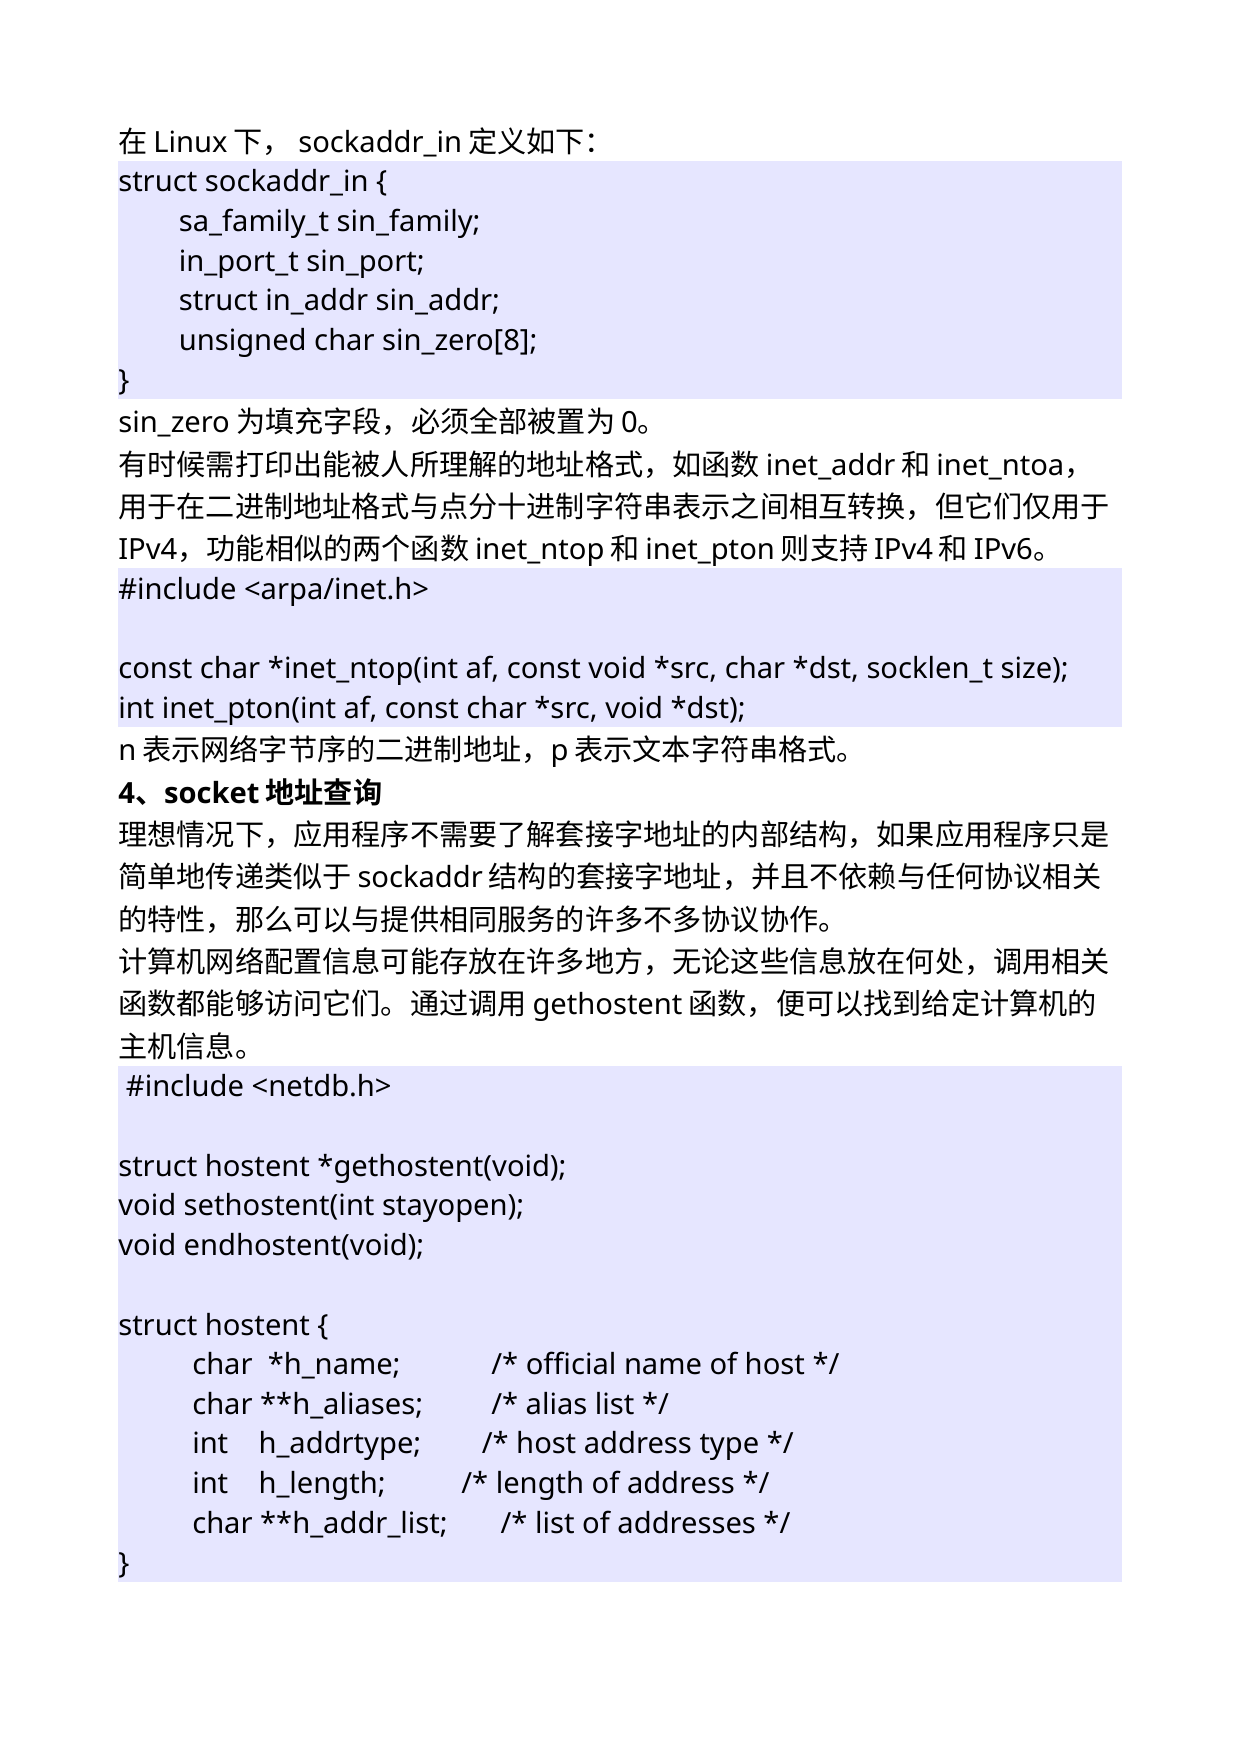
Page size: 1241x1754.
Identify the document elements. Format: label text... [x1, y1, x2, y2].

text struct hostent *gethostent(void); [118, 1145, 1122, 1185]
text 理想情况下，应用程序不需要了解套接字地址的内部结构，如果应用程序只是简单地传递类似于sockaddr结构的套接字地址，并且不依赖与任何协议相关的特性，那么可以与提供相同服务的许多不多协议协作。 [118, 812, 1122, 939]
text in_port_t sin_port; [118, 240, 1122, 279]
text void endhostent(void); [118, 1224, 1122, 1264]
text struct hostent { [118, 1304, 1122, 1343]
text int h_length; /* length of address */ [118, 1462, 1122, 1502]
text } [118, 359, 1122, 399]
text sa_family_t sin_family; [118, 200, 1122, 240]
text n表示网络字节序的二进制地址，p表示文本字符串格式。 [118, 727, 1122, 769]
text void sethostent(int stayopen); [118, 1185, 1122, 1224]
text #include <netdb.h> [118, 1066, 1122, 1105]
text 在Linux下， sockaddr_in定义如下： [118, 118, 1122, 161]
text char *h_name; /* official name of host */ [118, 1343, 1122, 1383]
text 4、socket地址查询 [118, 769, 1122, 812]
text #include <arpa/inet.h> [118, 568, 1122, 608]
text unsigned char sin_zero[8]; [118, 319, 1122, 359]
text const char *inet_ntop(int af, const void *src, char *dst, socklen_t size); [118, 647, 1122, 687]
text } [118, 1542, 1122, 1582]
text struct sockaddr_in { [118, 161, 1122, 200]
text char **h_aliases; /* alias list */ [118, 1383, 1122, 1423]
text int h_addrtype; /* host address type */ [118, 1423, 1122, 1462]
text struct in_addr sin_addr; [118, 279, 1122, 319]
text 计算机网络配置信息可能存放在许多地方，无论这些信息放在何处，调用相关函数都能够访问它们。通过调用gethostent函数，便可以找到给定计算机的主机信息。 [118, 939, 1122, 1066]
text 有时候需打印出能被人所理解的地址格式，如函数inet_addr和inet_ntoa，用于在二进制地址格式与点分十进制字符串表示之间相互转换，但它们仅用于IPv4，功能相似的两个函数inet_ntop和inet_pton则支持IPv4和IPv6。 [118, 441, 1122, 568]
text sin_zero为填充字段，必须全部被置为0。 [118, 399, 1122, 441]
text int inet_pton(int af, const char *src, void *dst); [118, 687, 1122, 727]
text char **h_addr_list; /* list of addresses */ [118, 1502, 1122, 1542]
